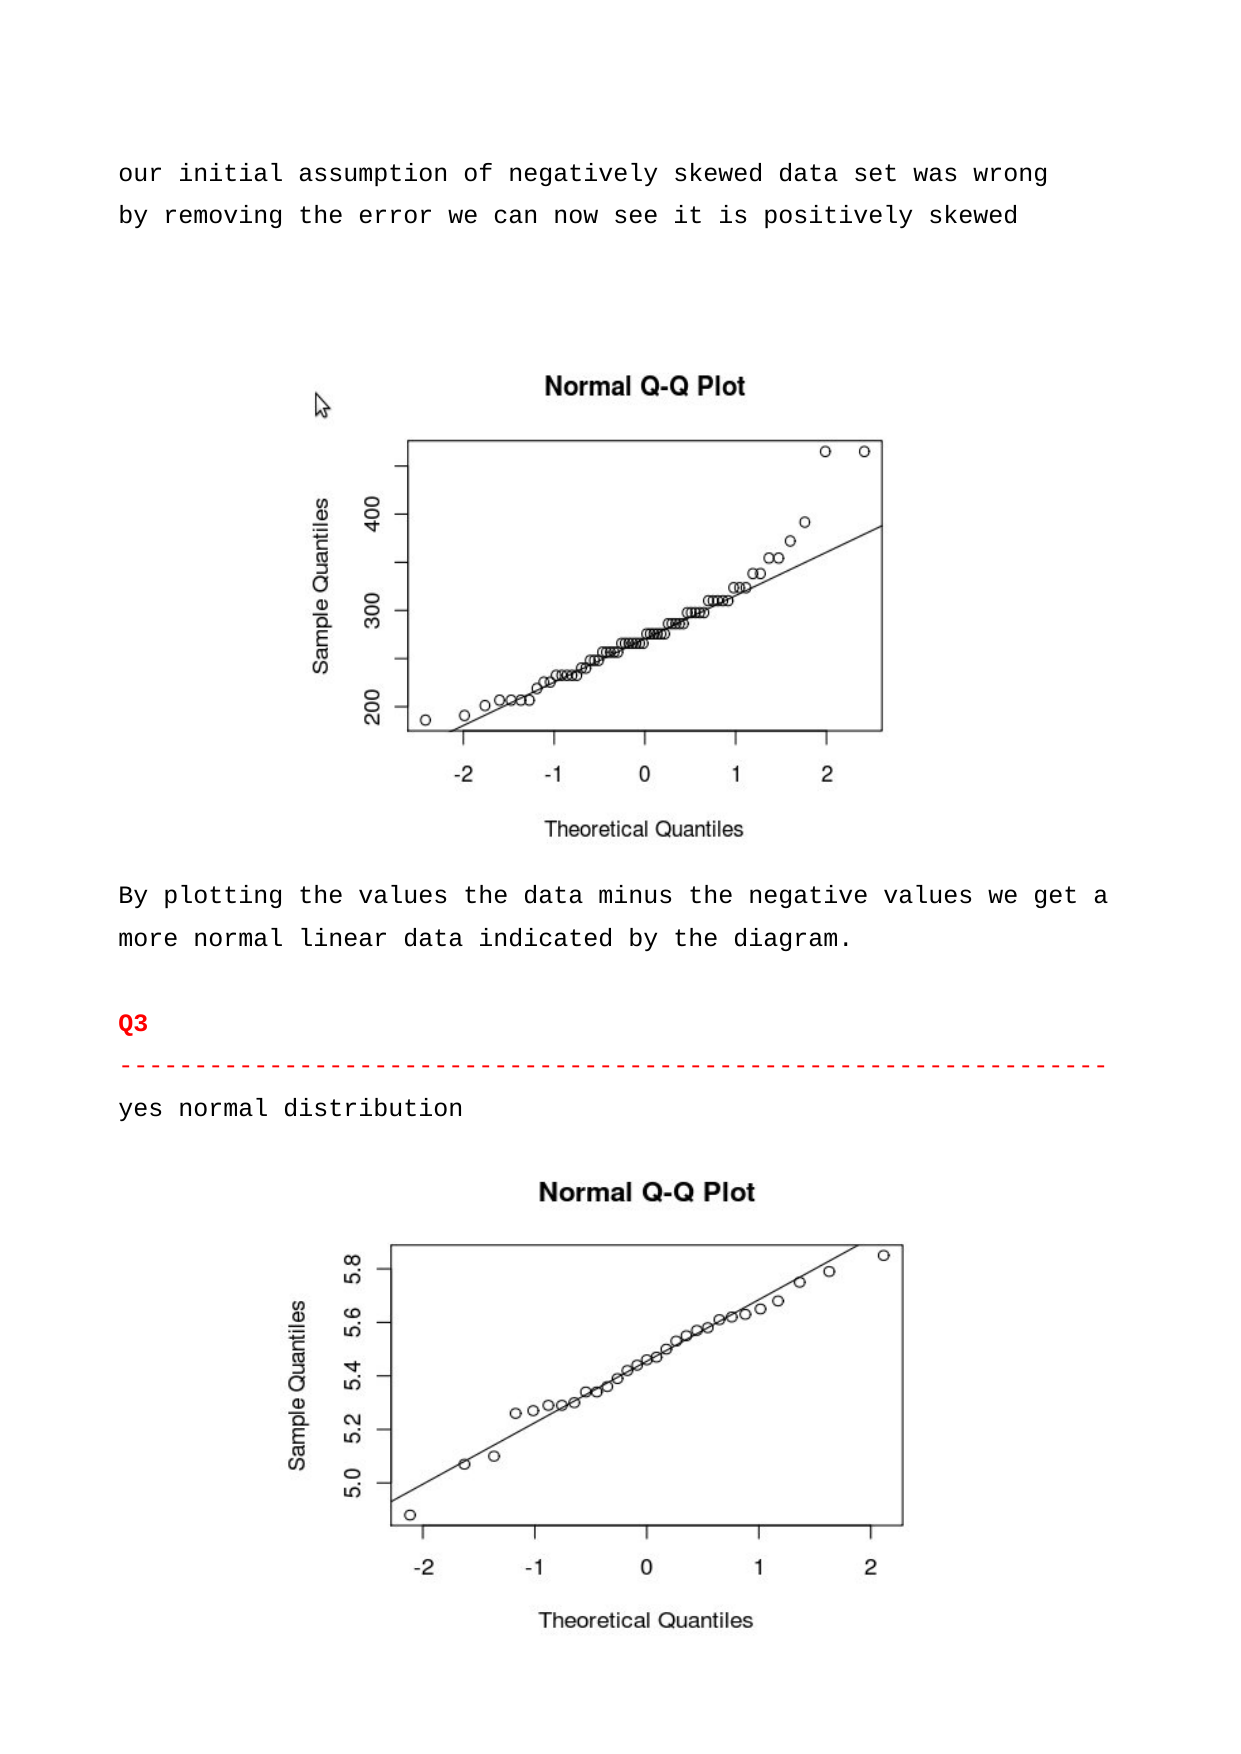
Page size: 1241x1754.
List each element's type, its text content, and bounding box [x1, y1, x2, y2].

text Q3 [118, 1011, 1122, 1039]
text by removing the error we can now see it is positively skewed [118, 203, 1122, 231]
text our initial assumption of negatively skewed data set was wrong [118, 161, 1122, 189]
text ------------------------------------------------------------------ [118, 1053, 1122, 1081]
picture [279, 1138, 961, 1659]
picture [305, 330, 935, 869]
text By plotting the values the data minus the negative values we get a more normal linear data indicated by the diagram. [118, 883, 1122, 954]
text yes normal distribution [118, 1096, 1122, 1124]
